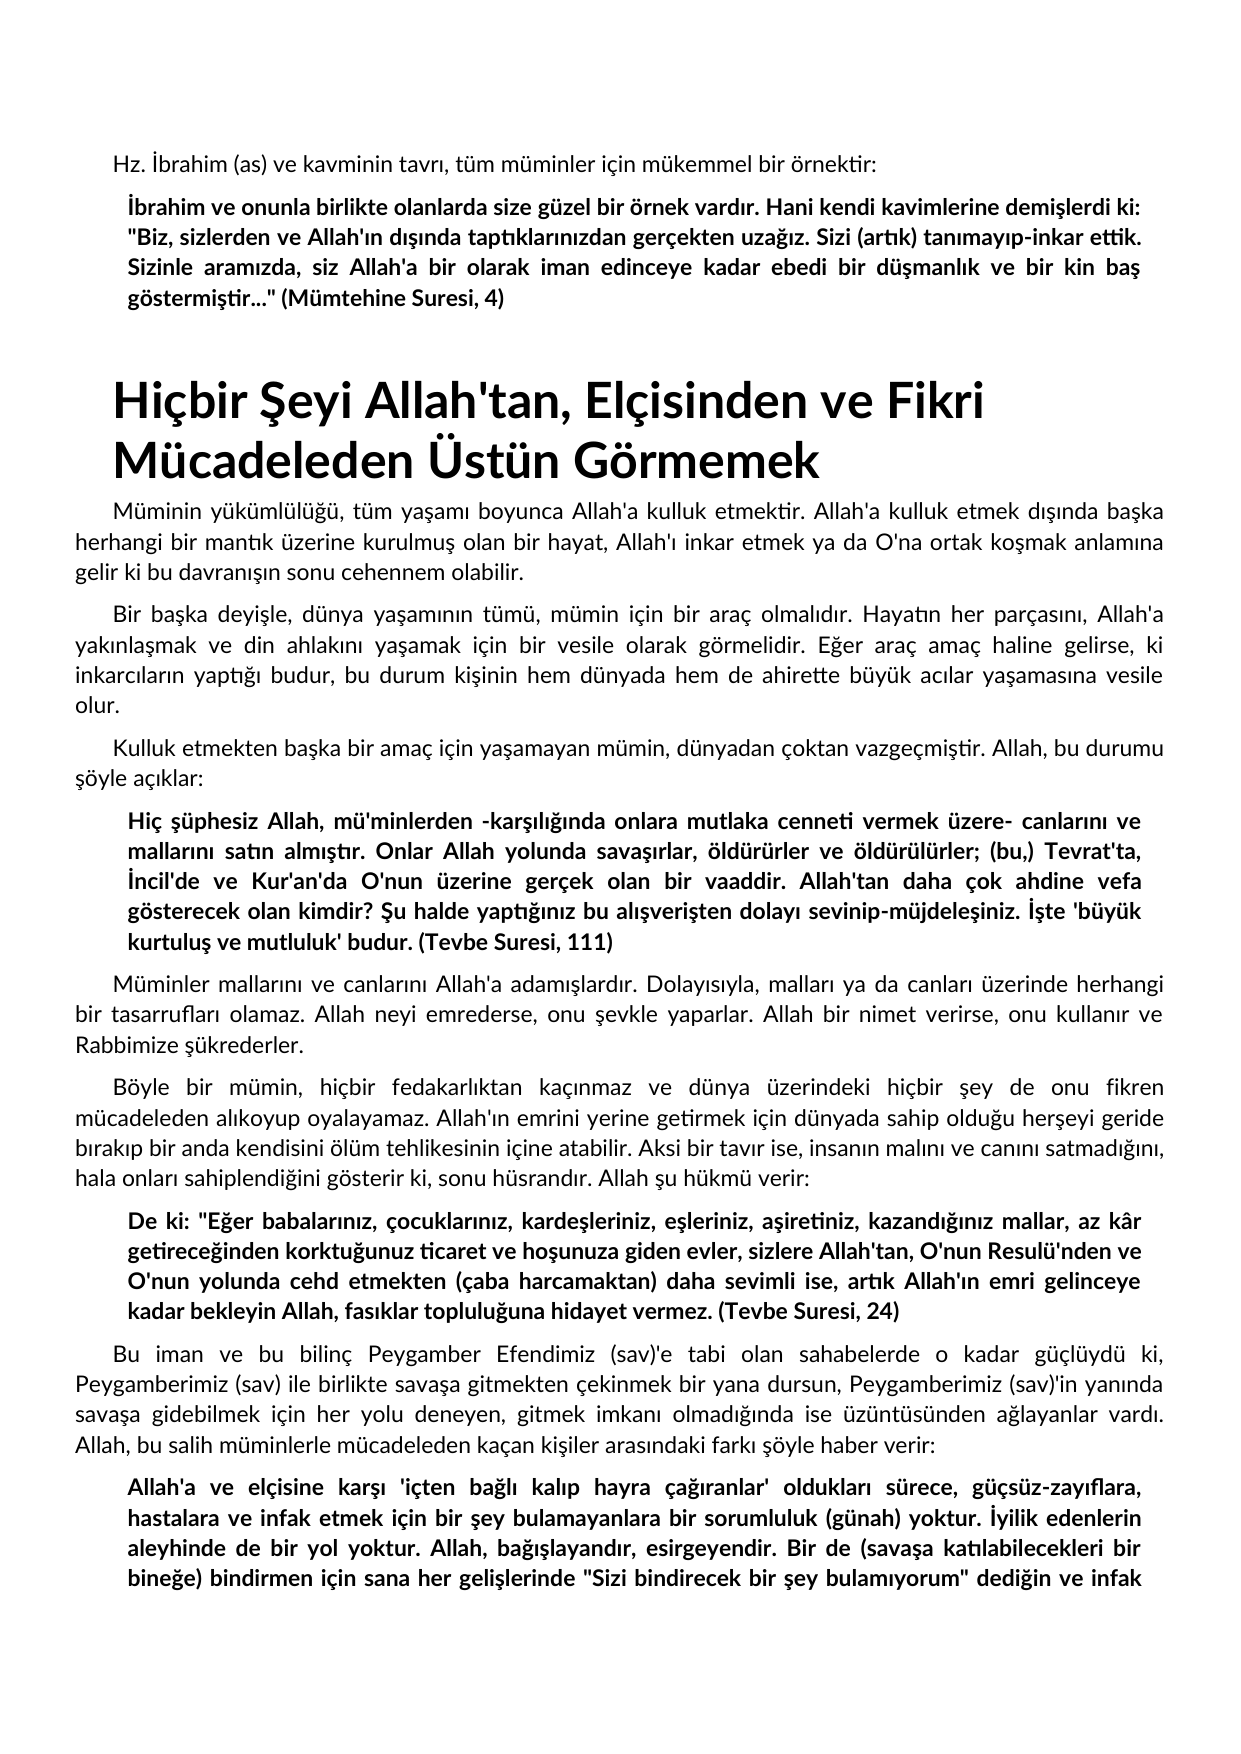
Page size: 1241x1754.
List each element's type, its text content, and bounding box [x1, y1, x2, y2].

text Böyle bir mümin, hiçbir fedakarlıktan kaçınmaz ve dünya üzerindeki hiçbir şey de onu fikren mücadeleden alıkoyup oyalayamaz. Allah'ın emrini yerine getirmek için dünyada sahip olduğu herşeyi geride bırakıp bir anda kendisini ölüm tehlikesinin içine atabilir. Aksi bir tavır ise, insanın malını ve canını satmadığını, hala onları sahiplendiğini gösterir ki, sonu hüsrandır. Allah şu hükmü verir: [75, 1073, 1165, 1191]
text Müminler mallarını ve canlarını Allah'a adamışlardır. Dolayısıyla, malları ya da canları üzerinde herhangi bir tasarrufları olamaz. Allah neyi emrederse, onu şevkle yaparlar. Allah bir nimet verirse, onu kullanır ve Rabbimize şükrederler. [75, 970, 1165, 1058]
text De ki: "Eğer babalarınız, çocuklarınız, kardeşleriniz, eşleriniz, aşiretiniz, kazandığınız mallar, az kâr getireceğinden korktuğunuz ticaret ve hoşunuza giden evler, sizlere Allah'tan, O'nun Resulü'nden ve O'nun yolunda cehd etmekten (çaba harcamaktan) daha sevimli ise, artık Allah'ın emri gelinceye kadar bekleyin Allah, fasıklar topluluğuna hidayet vermez. (Tevbe Suresi, 24) [127, 1206, 1143, 1324]
text İbrahim ve onunla birlikte olanlarda size güzel bir örnek vardır. Hani kendi kavimlerine demişlerdi ki: "Biz, sizlerden ve Allah'ın dışında taptıklarınızdan gerçekten uzağız. Sizi (artık) tanımayıp-inkar ettik. Sizinle aramızda, siz Allah'a bir olarak iman edinceye kadar ebedi bir düşmanlık ve bir kin baş göstermiştir..." (Mümtehine Suresi, 4) [127, 193, 1143, 311]
text Bu iman ve bu bilinç Peygamber Efendimiz (sav)'e tabi olan sahabelerde o kadar güçlüydü ki, Peygamberimiz (sav) ile birlikte savaşa gitmekten çekinmek bir yana dursun, Peygamberimiz (sav)'in yanında savaşa gidebilmek için her yolu deneyen, gitmek imkanı olmadığında ise üzüntüsünden ağlayanlar vardı. Allah, bu salih müminlerle mücadeleden kaçan kişiler arasındaki farkı şöyle haber verir: [75, 1340, 1165, 1458]
text Allah'a ve elçisine karşı 'içten bağlı kalıp hayra çağıranlar' oldukları sürece, güçsüz-zayıflara, hastalara ve infak etmek için bir şey bulamayanlara bir sorumluluk (günah) yoktur. İyilik edenlerin aleyhinde de bir yol yoktur. Allah, bağışlayandır, esirgeyendir. Bir de (savaşa katılabilecekleri bir bineğe) bindirmen için sana her gelişlerinde "Sizi bindirecek bir şey bulamıyorum" dediğin ve infak [127, 1473, 1143, 1591]
text Bir başka deyişle, dünya yaşamının tümü, mümin için bir araç olmalıdır. Hayatın her parçasını, Allah'a yakınlaşmak ve din ahlakını yaşamak için bir vesile olarak görmelidir. Eğer araç amaç haline gelirse, ki inkarcıların yaptığı budur, bu durum kişinin hem dünyada hem de ahirette büyük acılar yaşamasına vesile olur. [75, 600, 1165, 718]
text Hz. İbrahim (as) ve kavminin tavrı, tüm müminler için mükemmel bir örnektir: [75, 150, 1165, 177]
text Hiç şüphesiz Allah, mü'minlerden -karşılığında onlara mutlaka cenneti vermek üzere- canlarını ve mallarını satın almıştır. Onlar Allah yolunda savaşırlar, öldürürler ve öldürülürler; (bu,) Tevrat'ta, İncil'de ve Kur'an'da O'nun üzerine gerçek olan bir vaaddir. Allah'tan daha çok ahdine vefa gösterecek olan kimdir? Şu halde yaptığınız bu alışverişten dolayı sevinip-müjdeleşiniz. İşte 'büyük kurtuluş ve mutluluk' budur. (Tevbe Suresi, 111) [127, 806, 1143, 955]
subtitle Hiçbir Şeyi Allah'tan, Elçisinden ve Fikri Mücadeleden Üstün Görmemek [112, 369, 1165, 489]
text Müminin yükümlülüğü, tüm yaşamı boyunca Allah'a kulluk etmektir. Allah'a kulluk etmek dışında başka herhangi bir mantık üzerine kurulmuş olan bir hayat, Allah'ı inkar etmek ya da O'na ortak koşmak anlamına gelir ki bu davranışın sonu cehennem olabilir. [75, 497, 1165, 585]
text Kulluk etmekten başka bir amaç için yaşamayan mümin, dünyadan çoktan vazgeçmiştir. Allah, bu durumu şöyle açıklar: [75, 733, 1165, 791]
